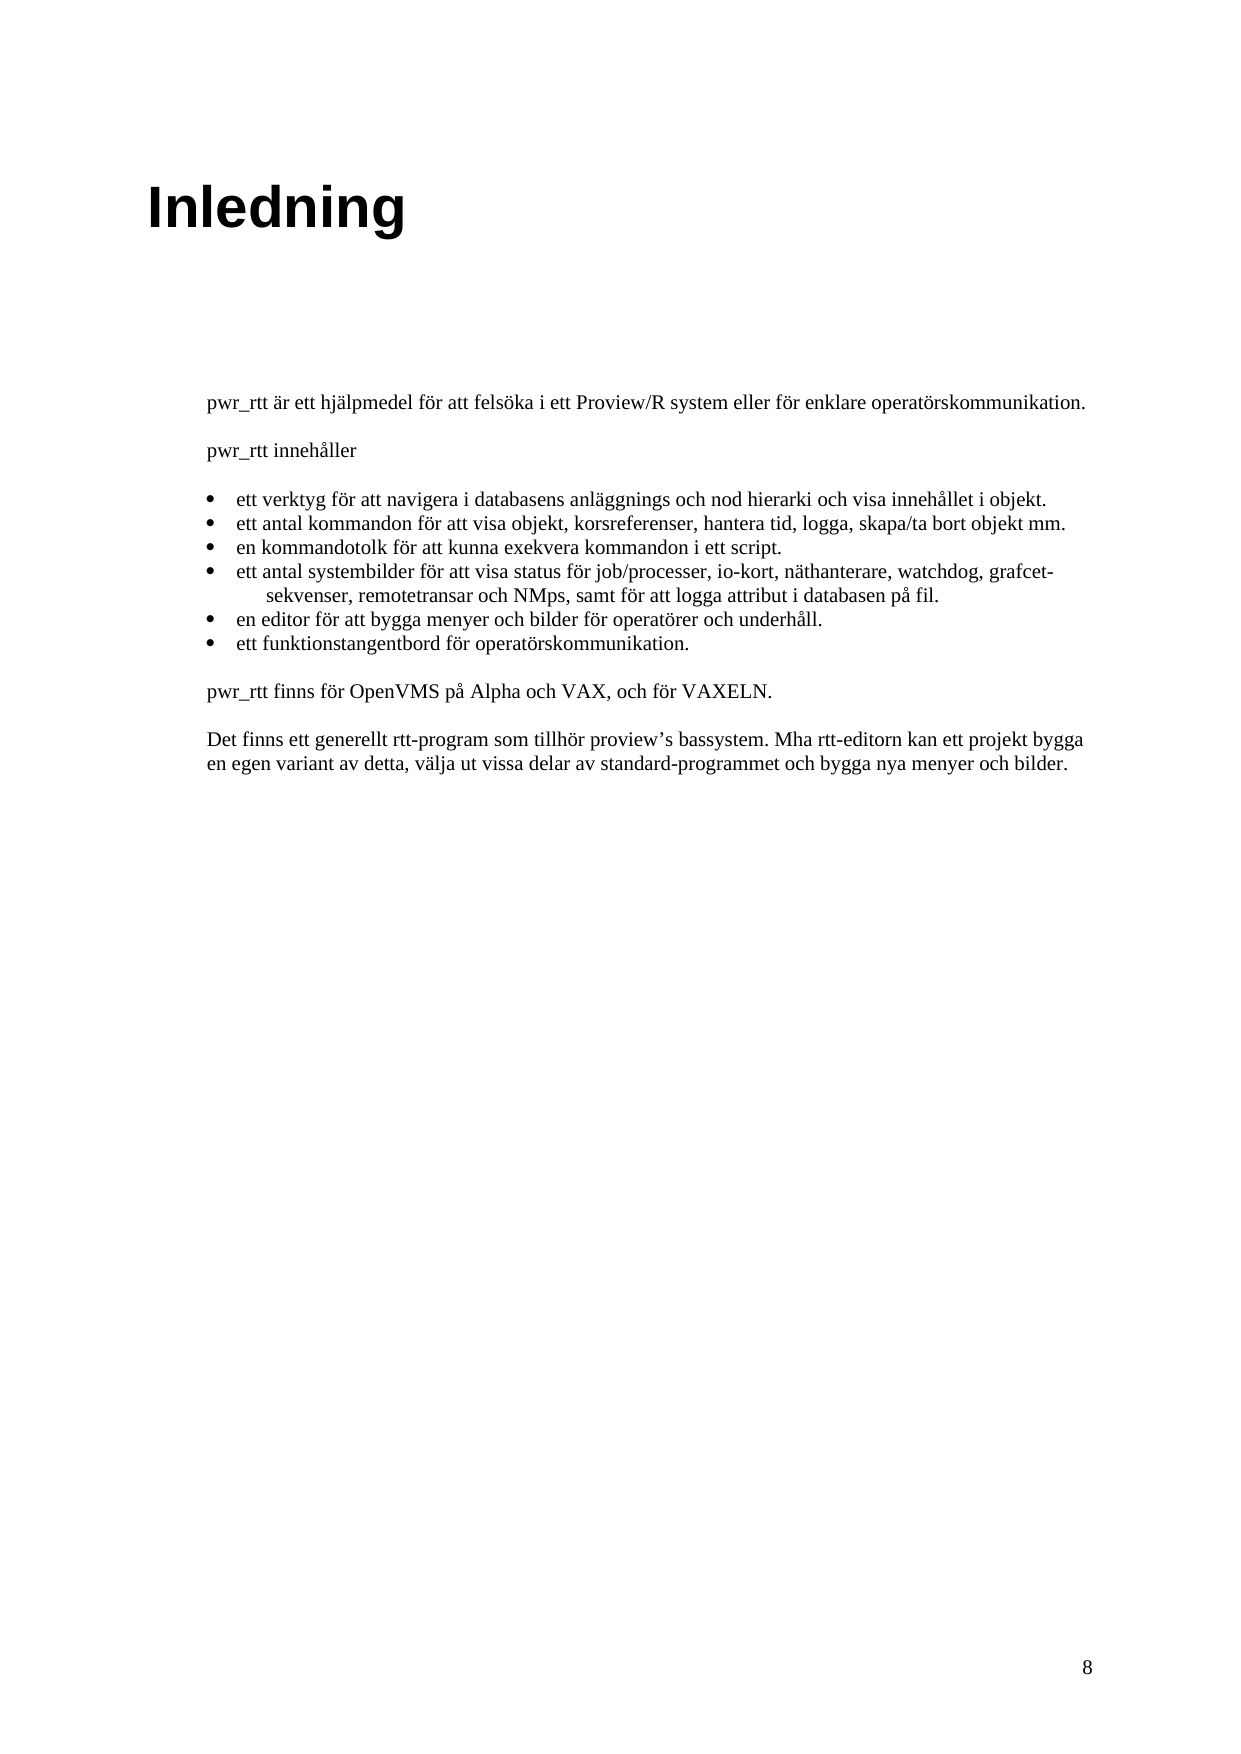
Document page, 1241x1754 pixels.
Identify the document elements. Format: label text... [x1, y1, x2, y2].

list ett antal kommandon för att visa objekt, korsreferenser, hantera tid, logga, skapa/ta bort objekt mm. [207, 511, 1093, 535]
text pwr_rtt finns för OpenVMS på Alpha och VAX, och för VAXELN. [207, 679, 1093, 703]
list ett funktionstangentbord för operatörskommunikation. [207, 631, 1093, 655]
text pwr_rtt är ett hjälpmedel för att felsöka i ett Proview/R system eller för enklare operatörskommunikation. [207, 390, 1093, 414]
text pwr_rtt innehåller [207, 438, 1093, 462]
subtitle Inledning [148, 173, 1093, 240]
text Det finns ett generellt rtt-program som tillhör proview’s bassystem. Mha rtt-editorn kan ett projekt bygga en egen variant av detta, välja ut vissa delar av standard-programmet och bygga nya menyer och bilder. [207, 727, 1093, 775]
list en editor för att bygga menyer och bilder för operatörer och underhåll. [207, 607, 1093, 631]
list en kommandotolk för att kunna exekvera kommandon i ett script. [207, 535, 1093, 559]
list ett antal systembilder för att visa status för job/processer, io-kort, näthanterare, watchdog, grafcet-sekvenser, remotetransar och NMps, samt för att logga attribut i databasen på fil. [207, 559, 1093, 607]
list ett verktyg för att navigera i databasens anläggnings och nod hierarki och visa innehållet i objekt. [207, 487, 1093, 511]
